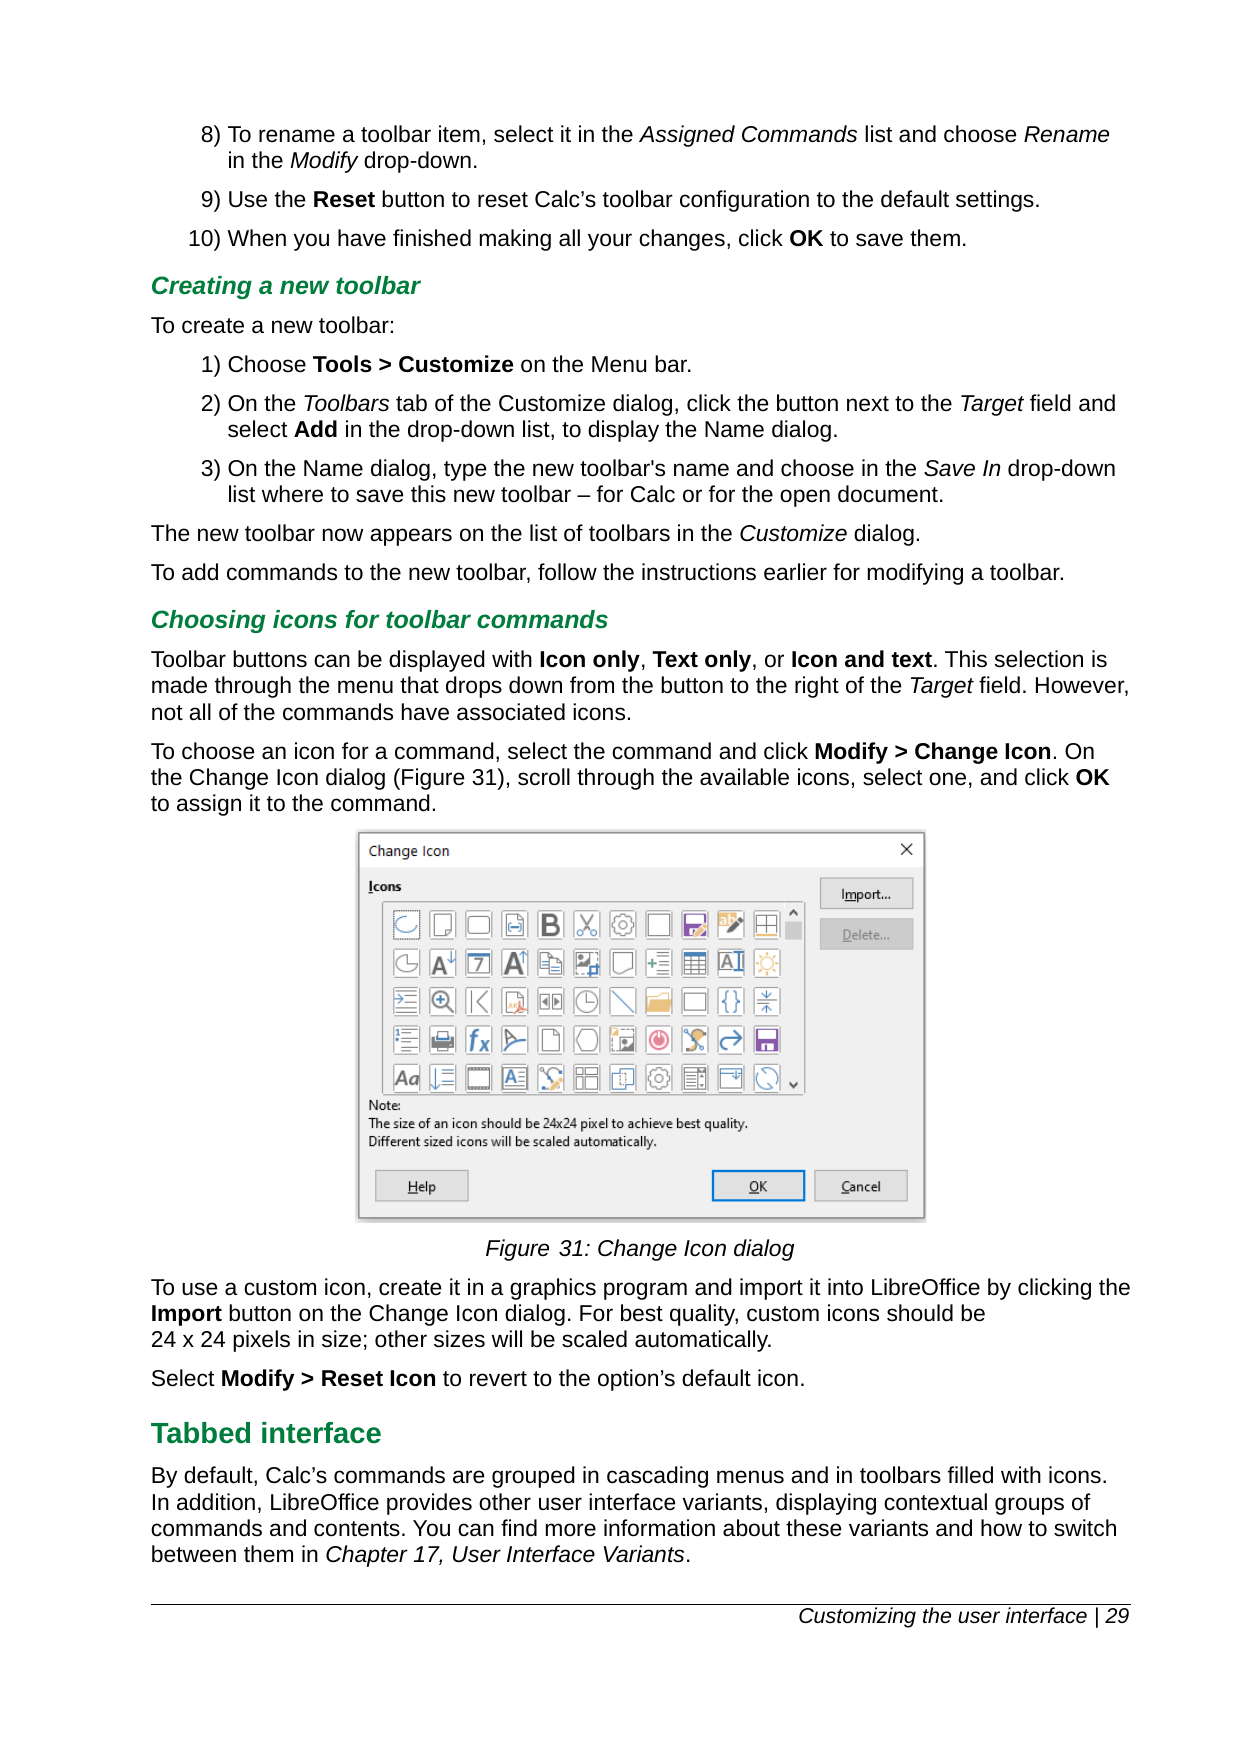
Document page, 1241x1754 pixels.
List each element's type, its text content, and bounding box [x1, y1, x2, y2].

subtitle Tabbed interface [151, 1416, 1131, 1450]
text Figure 31: Change Icon dialog [355, 1235, 926, 1261]
text To add commands to the new toolbar, follow the instructions earlier for modifying a toolbar. [151, 559, 1131, 585]
list On the Toolbars tab of the Customize dialog, click the button next to the Target field and select Add in the drop-down list, to display the Name dialog. [227, 390, 1131, 442]
text To choose an icon for a command, select the command and click Modify > Change Icon. On the Change Icon dialog (Figure 31), scroll through the available icons, select one, and click OK to assign it to the command. [151, 738, 1131, 817]
subtitle Creating a new toolbar [151, 271, 1131, 300]
text The new toolbar now appears on the list of toolbars in the Customize dialog. [151, 520, 1131, 547]
list When you have finished making all your changes, click OK to save them. [227, 225, 1131, 251]
list Use the Reset button to reset Calc’s toolbar configuration to the default settings. [227, 186, 1131, 213]
subtitle Choosing icons for toolbar commands [151, 605, 1131, 634]
list On the Name dialog, type the new toolbar's name and choose in the Save In drop-down list where to save this new toolbar – for Calc or for the open document. [227, 455, 1131, 508]
list Choose Tools > Customize on the Menu bar. [227, 351, 1131, 377]
list To create a new toolbar: [151, 312, 1131, 338]
text By default, Calc’s commands are grouped in cascading menus and in toolbars filled with icons. In addition, LibreOffice provides other user interface variants, displaying contextual groups of commands and contents. You can find more information about these variants and how to switch between them in Chapter 17, User Interface Variants. [151, 1462, 1131, 1568]
text Select Modify > Reset Icon to revert to the option’s default icon. [151, 1365, 1131, 1391]
picture [355, 829, 927, 1223]
text To use a custom icon, create it in a graphics program and import it into LibreOffice by clicking the Import button on the Change Icon dialog. For best quality, custom icons should be 24 x 24 pixels in size; other sizes will be scaled automatically. [151, 1273, 1131, 1353]
text Toolbar buttons can be displayed with Icon only, Text only, or Icon and text. This selection is made through the menu that drops down from the button to the right of the Target field. However, not all of the commands have associated icons. [151, 646, 1131, 725]
list To rename a toolbar item, select it in the Assigned Commands list and choose Rename in the Modify drop-down. [227, 121, 1131, 174]
